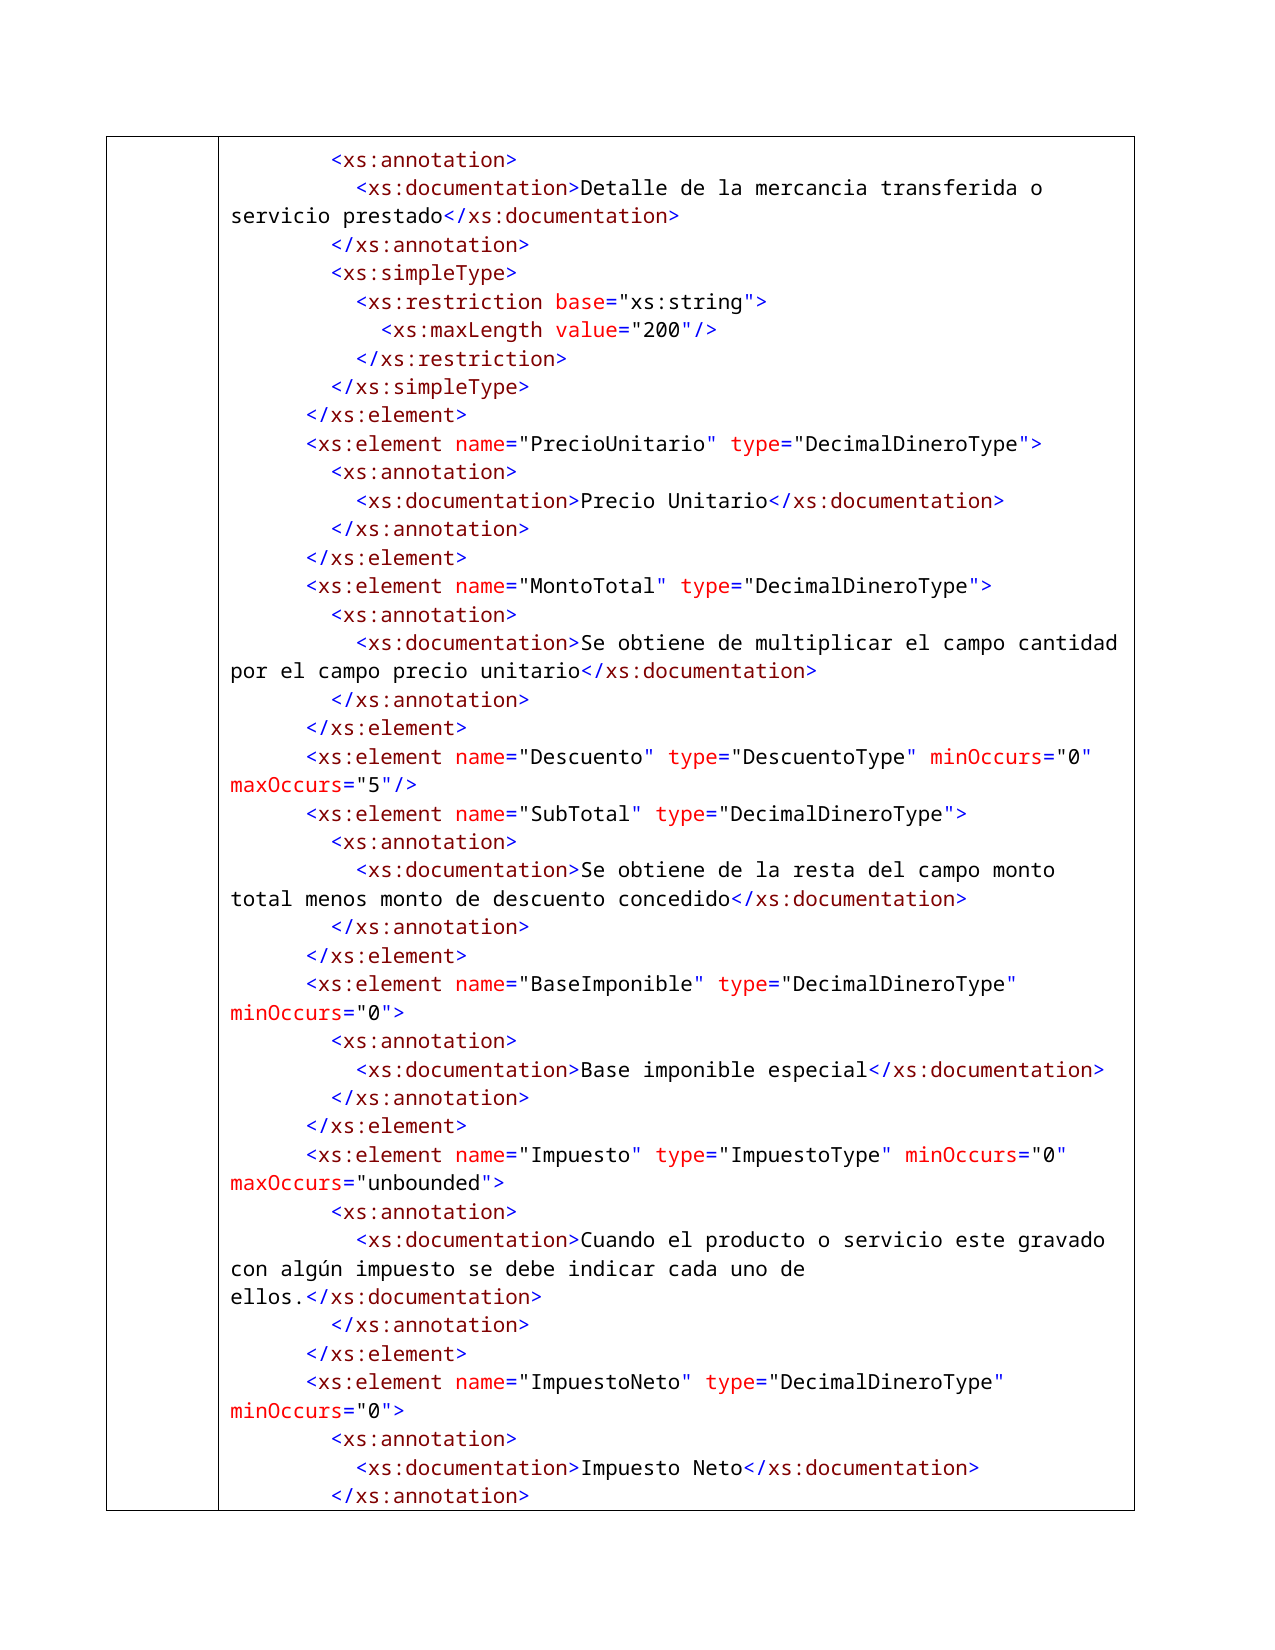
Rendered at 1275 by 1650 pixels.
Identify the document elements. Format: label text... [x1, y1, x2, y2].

table_cell <xs:annotation> <xs:documentation>Detalle de la mercancia transferida o servicio prestado</xs:documentation> </xs:annotation> <xs:simpleType> <xs:restriction base="xs:string"> <xs:maxLength value="200"/> </xs:restriction> </xs:simpleType> </xs:element> <xs:element name="PrecioUnitario" type="DecimalDineroType"> <xs:annotation> <xs:documentation>Precio Unitario</xs:documentation> </xs:annotation> </xs:element> <xs:element name="MontoTotal" type="DecimalDineroType"> <xs:annotation> <xs:documentation>Se obtiene de multiplicar el campo cantidad por el campo precio unitario</xs:documentation> </xs:annotation> </xs:element> <xs:element name="Descuento" type="DescuentoType" minOccurs="0" maxOccurs="5"/> <xs:element name="SubTotal" type="DecimalDineroType"> <xs:annotation> <xs:documentation>Se obtiene de la resta del campo monto total menos monto de descuento concedido</xs:documentation> </xs:annotation> </xs:element> <xs:element name="BaseImponible" type="DecimalDineroType" minOccurs="0"> <xs:annotation> <xs:documentation>Base imponible especial</xs:documentation> </xs:annotation> </xs:element> <xs:element name="Impuesto" type="ImpuestoType" minOccurs="0" maxOccurs="unbounded"> <xs:annotation> <xs:documentation>Cuando el producto o servicio este gravado con algún impuesto se debe indicar cada uno de ellos.</xs:documentation> </xs:annotation> </xs:element> <xs:element name="ImpuestoNeto" type="DecimalDineroType" minOccurs="0"> <xs:annotation> <xs:documentation>Impuesto Neto</xs:documentation> </xs:annotation> [219, 137, 1134, 1510]
table_cell [107, 137, 218, 1510]
